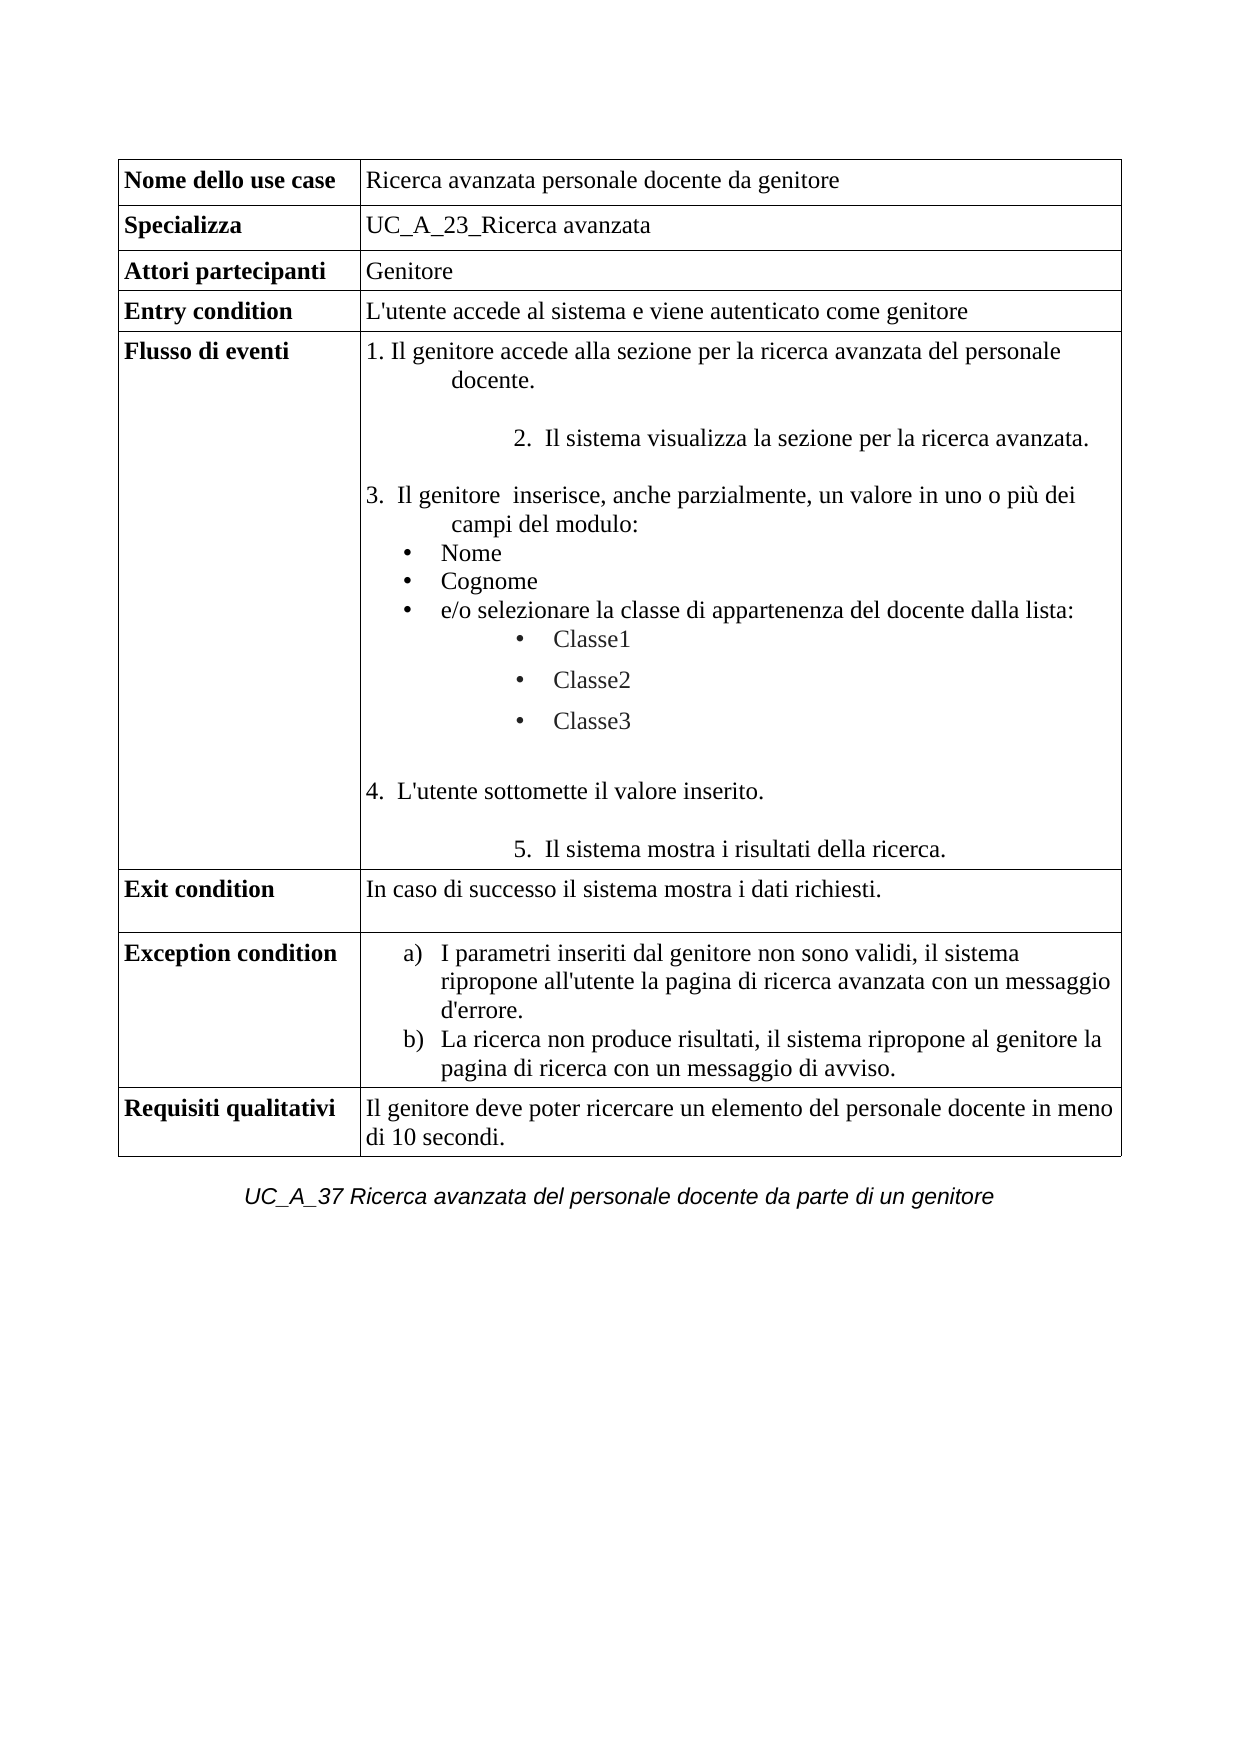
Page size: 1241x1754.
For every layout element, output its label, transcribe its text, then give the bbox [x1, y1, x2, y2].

table_cell Attori partecipanti [119, 251, 360, 290]
table_header Ricerca avanzata personale docente da genitore [361, 160, 1121, 205]
table_cell Flusso di eventi [119, 332, 360, 868]
table_cell Exit condition [119, 870, 360, 932]
table_cell Requisiti qualitativi [119, 1088, 360, 1156]
table_cell Specializza [119, 206, 360, 250]
table_cell Il genitore accede alla sezione per la ricerca avanzata del personale docente. Il sistema visualizza la sezione per la ricerca avanzata. Il genitore inserisce, anche parzialmente, un valore in uno o più dei campi del modulo: Nome Cognome e/o selezionare la classe di appartenenza del docente dalla lista: Classe1 Classe2 Classe3 L'utente sottomette il valore inserito. Il sistema mostra i risultati della ricerca. [361, 332, 1121, 868]
table_cell L'utente accede al sistema e viene autenticato come genitore [361, 291, 1121, 331]
table_cell Exception condition [119, 933, 360, 1087]
table_cell Entry condition [119, 291, 360, 331]
table_cell UC_A_23_Ricerca avanzata [361, 206, 1121, 250]
text UC_A_37 Ricerca avanzata del personale docente da parte di un genitore [118, 1183, 1122, 1209]
table_header Nome dello use case [119, 160, 360, 205]
table_cell I parametri inseriti dal genitore non sono validi, il sistema ripropone all'utente la pagina di ricerca avanzata con un messaggio d'errore. La ricerca non produce risultati, il sistema ripropone al genitore la pagina di ricerca con un messaggio di avviso. [361, 933, 1121, 1087]
table_cell In caso di successo il sistema mostra i dati richiesti. [361, 870, 1121, 932]
table_cell Genitore [361, 251, 1121, 290]
table_cell Il genitore deve poter ricercare un elemento del personale docente in meno di 10 secondi. [361, 1088, 1121, 1156]
